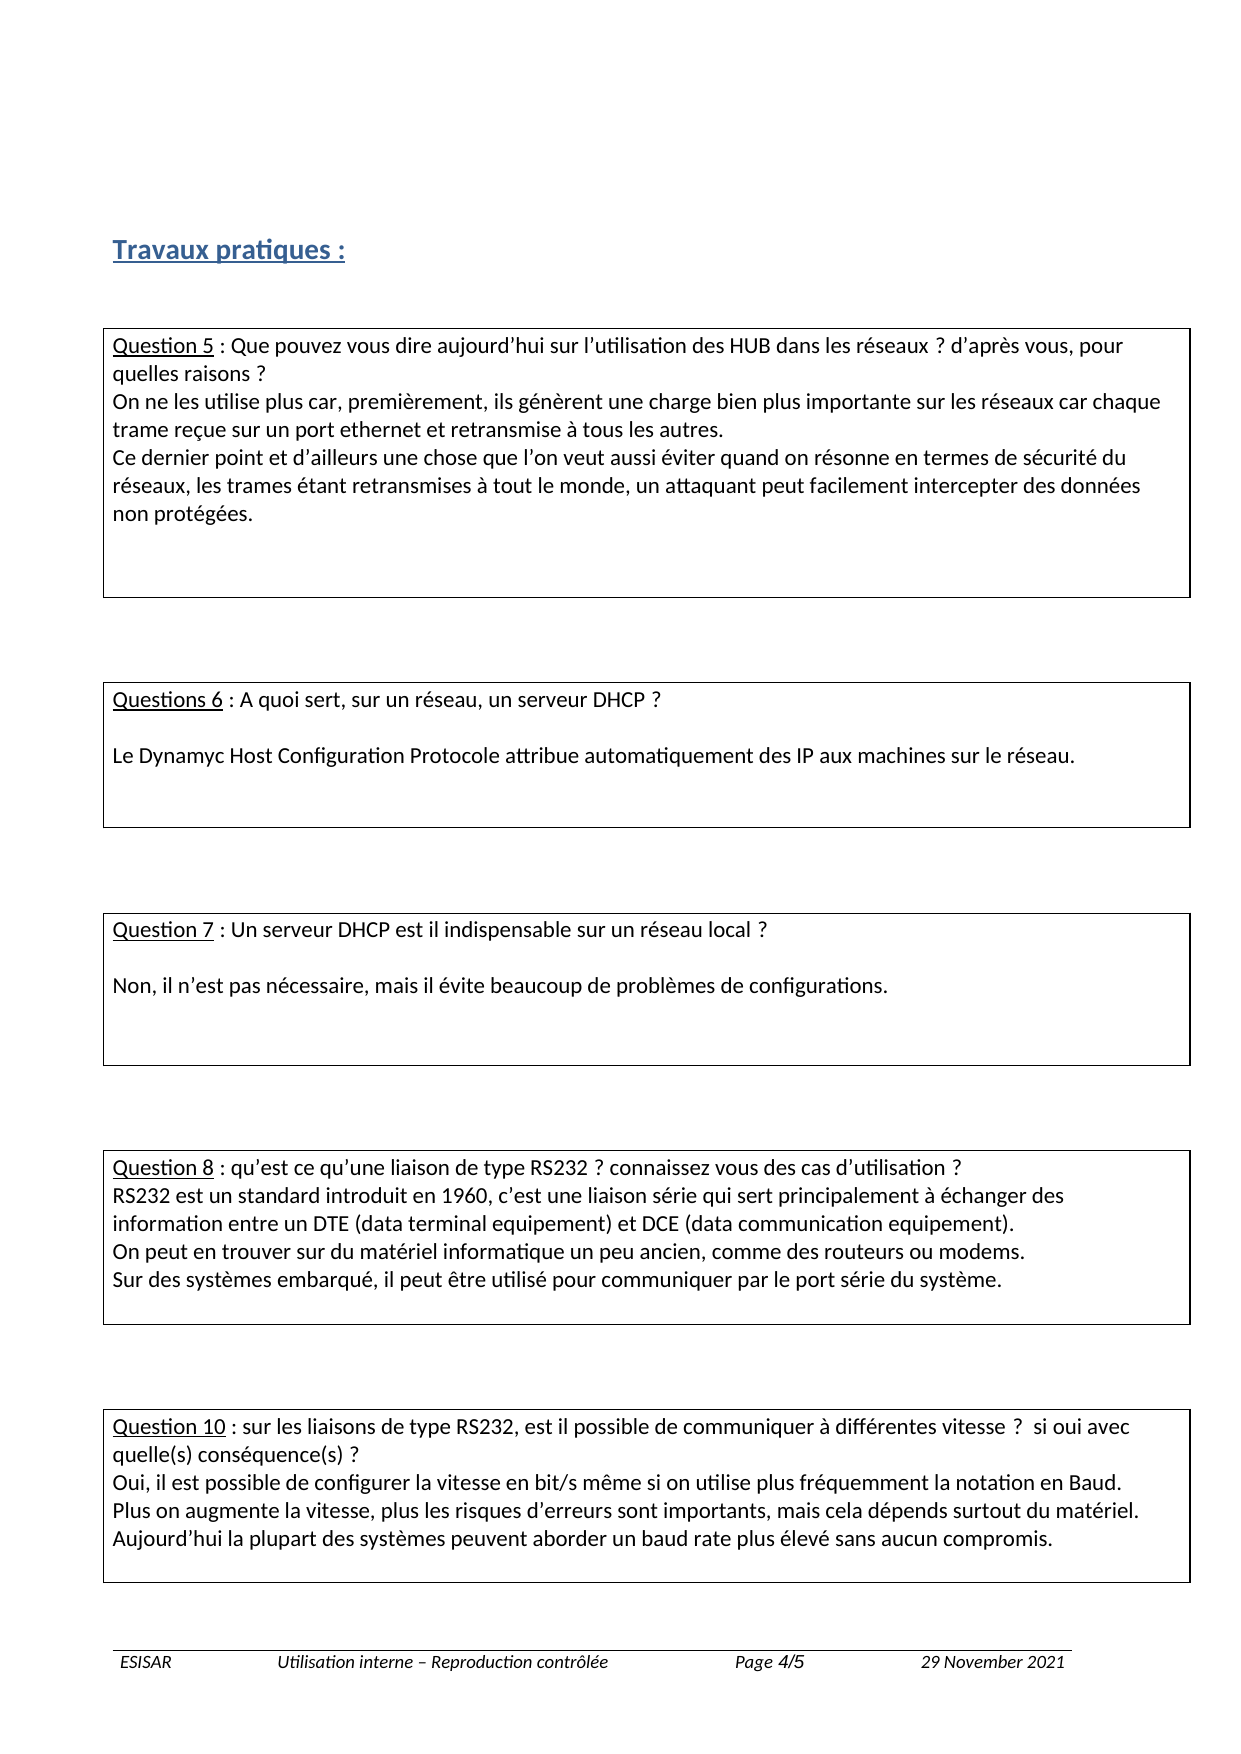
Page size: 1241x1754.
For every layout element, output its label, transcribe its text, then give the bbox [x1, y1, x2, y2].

list Question 10 : sur les liaisons de type RS232, est il possible de communiquer à différentes vitesse ? si oui avec quelle(s) conséquence(s) ? [104, 1410, 1189, 1468]
list RS232 est un standard introduit en 1960, c’est une liaison série qui sert principalement à échanger des information entre un DTE (data terminal equipement) et DCE (data communication equipement). [112, 1181, 1181, 1237]
list Sur des systèmes embarqué, il peut être utilisé pour communiquer par le port série du système. [112, 1266, 1181, 1293]
list Aujourd’hui la plupart des systèmes peuvent aborder un baud rate plus élevé sans aucun compromis. [112, 1524, 1181, 1552]
list Question 7 : Un serveur DHCP est il indispensable sur un réseau local ? [104, 914, 1189, 944]
list On ne les utilise plus car, premièrement, ils génèrent une charge bien plus importante sur les réseaux car chaque trame reçue sur un port ethernet et retransmise à tous les autres. [112, 387, 1181, 443]
list On peut en trouver sur du matériel informatique un peu ancien, comme des routeurs ou modems. [112, 1237, 1181, 1266]
list Le Dynamyc Host Configuration Protocole attribue automatiquement des IP aux machines sur le réseau. [112, 741, 1181, 769]
list Plus on augmente la vitesse, plus les risques d’erreurs sont importants, mais cela dépends surtout du matériel. [112, 1496, 1181, 1524]
list Ce dernier point et d’ailleurs une chose que l’on veut aussi éviter quand on résonne en termes de sécurité du réseaux, les trames étant retransmises à tout le monde, un attaquant peut facilement intercepter des données non protégées. [112, 443, 1181, 527]
list Question 5 : Que pouvez vous dire aujourd’hui sur l’utilisation des HUB dans les réseaux ? d’après vous, pour quelles raisons ? [104, 329, 1189, 387]
subtitle Travaux pratiques : [112, 231, 1181, 267]
list Questions 6 : A quoi sert, sur un réseau, un serveur DHCP ? [104, 683, 1189, 713]
list Question 8 : qu’est ce qu’une liaison de type RS232 ? connaissez vous des cas d’utilisation ? [104, 1151, 1189, 1181]
list Oui, il est possible de configurer la vitesse en bit/s même si on utilise plus fréquemment la notation en Baud. [112, 1468, 1181, 1496]
list Non, il n’est pas nécessaire, mais il évite beaucoup de problèmes de configurations. [112, 972, 1181, 1000]
